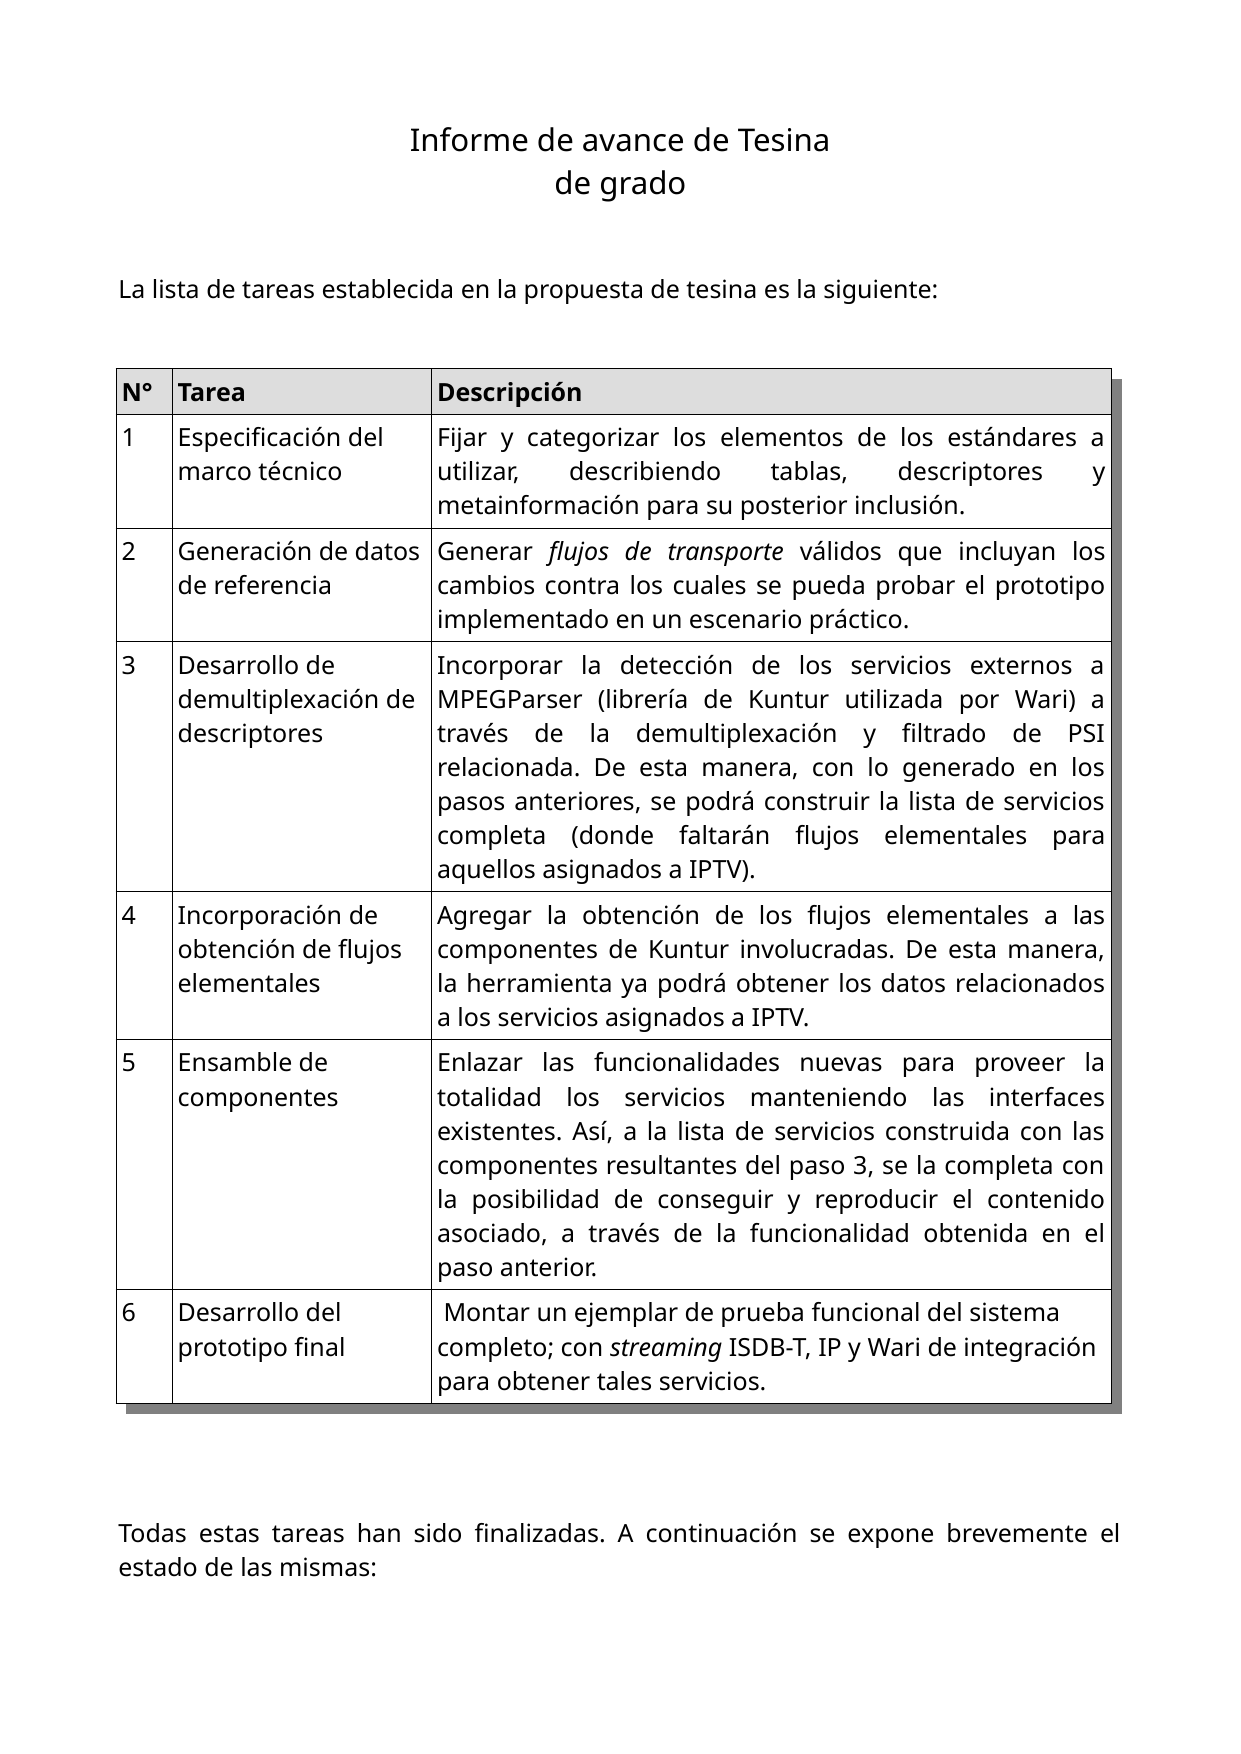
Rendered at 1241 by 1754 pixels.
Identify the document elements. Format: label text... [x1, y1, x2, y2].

table_cell 2 [117, 529, 172, 641]
text La lista de tareas establecida en la propuesta de tesina es la siguiente: [118, 271, 1122, 306]
table_cell Generar flujos de transporte válidos que incluyan los cambios contra los cuales se pueda probar el prototipo implementado en un escenario práctico. [432, 529, 1111, 641]
table_cell Generación de datos de referencia [173, 529, 431, 641]
table_cell 1 [117, 415, 172, 528]
table_cell Especificación del marco técnico [173, 415, 431, 528]
table_cell Desarrollo del prototipo final [173, 1290, 431, 1403]
table_cell Agregar la obtención de los flujos elementales a las componentes de Kuntur involucradas. De esta manera, la herramienta ya podrá obtener los datos relacionados a los servicios asignados a IPTV. [432, 892, 1111, 1039]
table_cell Ensamble de componentes [173, 1040, 431, 1289]
table_cell Desarrollo de demultiplexación de descriptores [173, 642, 431, 891]
table_cell Montar un ejemplar de prueba funcional del sistema completo; con streaming ISDB-T, IP y Wari de integración para obtener tales servicios. [432, 1290, 1111, 1403]
table_header N° [117, 369, 172, 414]
table_cell 5 [117, 1040, 172, 1289]
table_header Descripción [432, 369, 1111, 414]
table_cell Enlazar las funcionalidades nuevas para proveer la totalidad los servicios manteniendo las interfaces existentes. Así, a la lista de servicios construida con las componentes resultantes del paso 3, se la completa con la posibilidad de conseguir y reproducir el contenido asociado, a través de la funcionalidad obtenida en el paso anterior. [432, 1040, 1111, 1289]
table_cell 4 [117, 892, 172, 1039]
table_cell 6 [117, 1290, 172, 1403]
text Todas estas tareas han sido finalizadas. A continuación se expone brevemente el estado de las mismas: [118, 1516, 1122, 1584]
table_cell Fijar y categorizar los elementos de los estándares a utilizar, describiendo tablas, descriptores y metainformación para su posterior inclusión. [432, 415, 1111, 528]
text Informe de avance de Tesina [118, 118, 1122, 161]
table_cell Incorporación de obtención de flujos elementales [173, 892, 431, 1039]
text de grado [118, 161, 1122, 203]
table_header Tarea [173, 369, 431, 414]
table_cell Incorporar la detección de los servicios externos a MPEGParser (librería de Kuntur utilizada por Wari) a través de la demultiplexación y filtrado de PSI relacionada. De esta manera, con lo generado en los pasos anteriores, se podrá construir la lista de servicios completa (donde faltarán flujos elementales para aquellos asignados a IPTV). [432, 642, 1111, 891]
table_cell 3 [117, 642, 172, 891]
